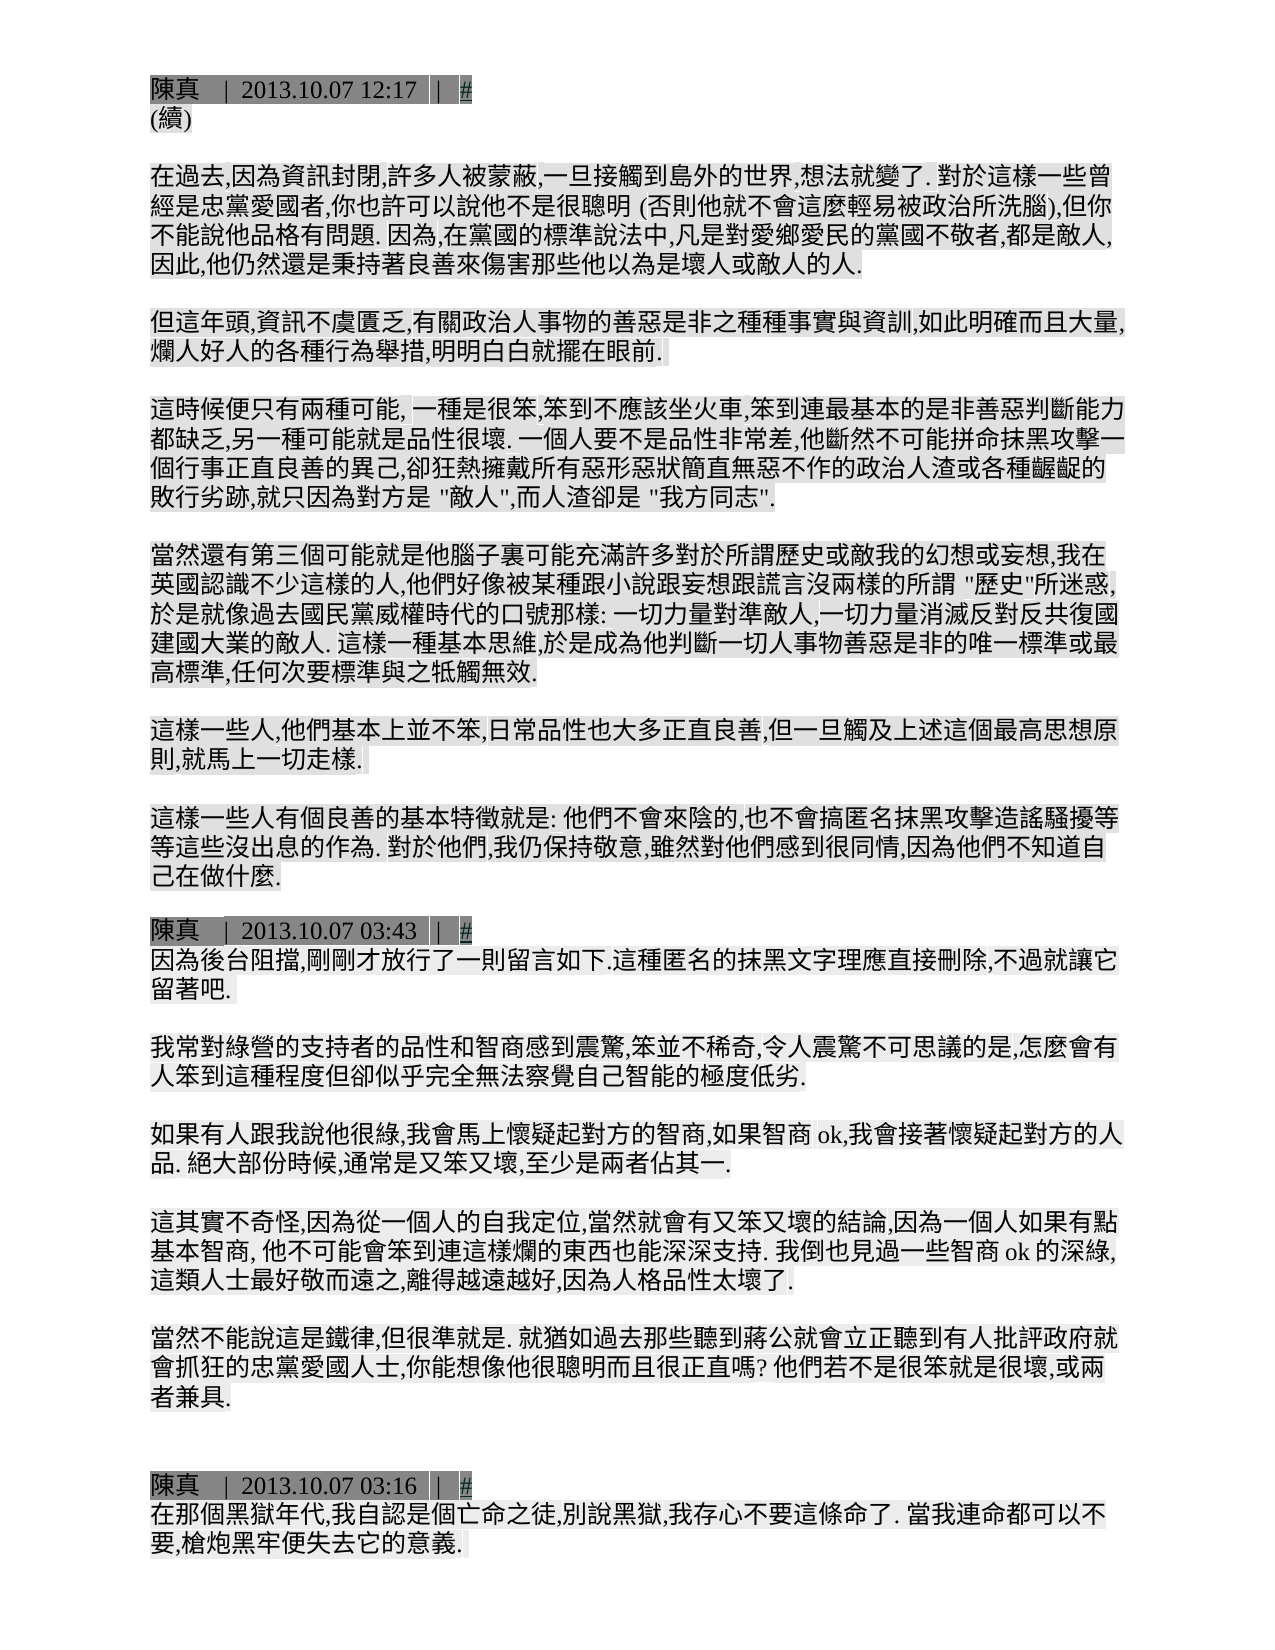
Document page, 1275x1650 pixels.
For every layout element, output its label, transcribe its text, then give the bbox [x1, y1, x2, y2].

text 陳真 | 2013.10.07 03:16 | # [150, 1471, 1125, 1500]
text 陳真 | 2013.10.07 12:17 | # [150, 75, 1125, 104]
text 在那個黑獄年代,我自認是個亡命之徒,別說黑獄,我存心不要這條命了. 當我連命都可以不要,槍炮黑牢便失去它的意義. [150, 1500, 1125, 1559]
text (續) 在過去,因為資訊封閉,許多人被蒙蔽,一旦接觸到島外的世界,想法就變了. 對於這樣一些曾經是忠黨愛國者,你也許可以說他不是很聰明 (否則他就不會這麼輕易被政治所洗腦),但你不能說他品格有問題. 因為,在黨國的標準說法中,凡是對愛鄉愛民的黨國不敬者,都是敵人,因此,他仍然還是秉持著良善來傷害那些他以為是壞人或敵人的人. 但這年頭,資訊不虞匱乏,有關政治人事物的善惡是非之種種事實與資訓,如此明確而且大量,爛人好人的各種行為舉措,明明白白就擺在眼前. 這時候便只有兩種可能, 一種是很笨,笨到不應該坐火車,笨到連最基本的是非善惡判斷能力都缺乏,另一種可能就是品性很壞. 一個人要不是品性非常差,他斷然不可能拼命抹黑攻擊一個行事正直良善的異己,卻狂熱擁戴所有惡形惡狀簡直無惡不作的政治人渣或各種齷齪的敗行劣跡,就只因為對方是 "敵人",而人渣卻是 "我方同志". 當然還有第三個可能就是他腦子裏可能充滿許多對於所謂歷史或敵我的幻想或妄想,我在英國認識不少這樣的人,他們好像被某種跟小說跟妄想跟謊言沒兩樣的所謂 "歷史"所迷惑,於是就像過去國民黨威權時代的口號那樣: 一切力量對準敵人,一切力量消滅反對反共復國建國大業的敵人. 這樣一種基本思維,於是成為他判斷一切人事物善惡是非的唯一標準或最高標準,任何次要標準與之牴觸無效. 這樣一些人,他們基本上並不笨,日常品性也大多正直良善,但一旦觸及上述這個最高思想原則,就馬上一切走樣. 這樣一些人有個良善的基本特徵就是: 他們不會來陰的,也不會搞匿名抹黑攻擊造謠騷擾等等這些沒出息的作為. 對於他們,我仍保持敬意,雖然對他們感到很同情,因為他們不知道自己在做什麼. [150, 104, 1125, 891]
text 陳真 | 2013.10.07 03:43 | # [150, 916, 1125, 946]
text 因為後台阻擋,剛剛才放行了一則留言如下.這種匿名的抹黑文字理應直接刪除,不過就讓它留著吧. 我常對綠營的支持者的品性和智商感到震驚,笨並不稀奇,令人震驚不可思議的是,怎麼會有人笨到這種程度但卻似乎完全無法察覺自己智能的極度低劣. 如果有人跟我說他很綠,我會馬上懷疑起對方的智商,如果智商ok,我會接著懷疑起對方的人品. 絕大部份時候,通常是又笨又壞,至少是兩者佔其一. 這其實不奇怪,因為從一個人的自我定位,當然就會有又笨又壞的結論,因為一個人如果有點基本智商, 他不可能會笨到連這樣爛的東西也能深深支持. 我倒也見過一些智商ok的深綠,這類人士最好敬而遠之,離得越遠越好,因為人格品性太壞了. 當然不能說這是鐵律,但很準就是. 就猶如過去那些聽到蔣公就會立正聽到有人批評政府就會抓狂的忠黨愛國人士,你能想像他很聰明而且很正直嗎? 他們若不是很笨就是很壞,或兩者兼具. [150, 946, 1125, 1412]
